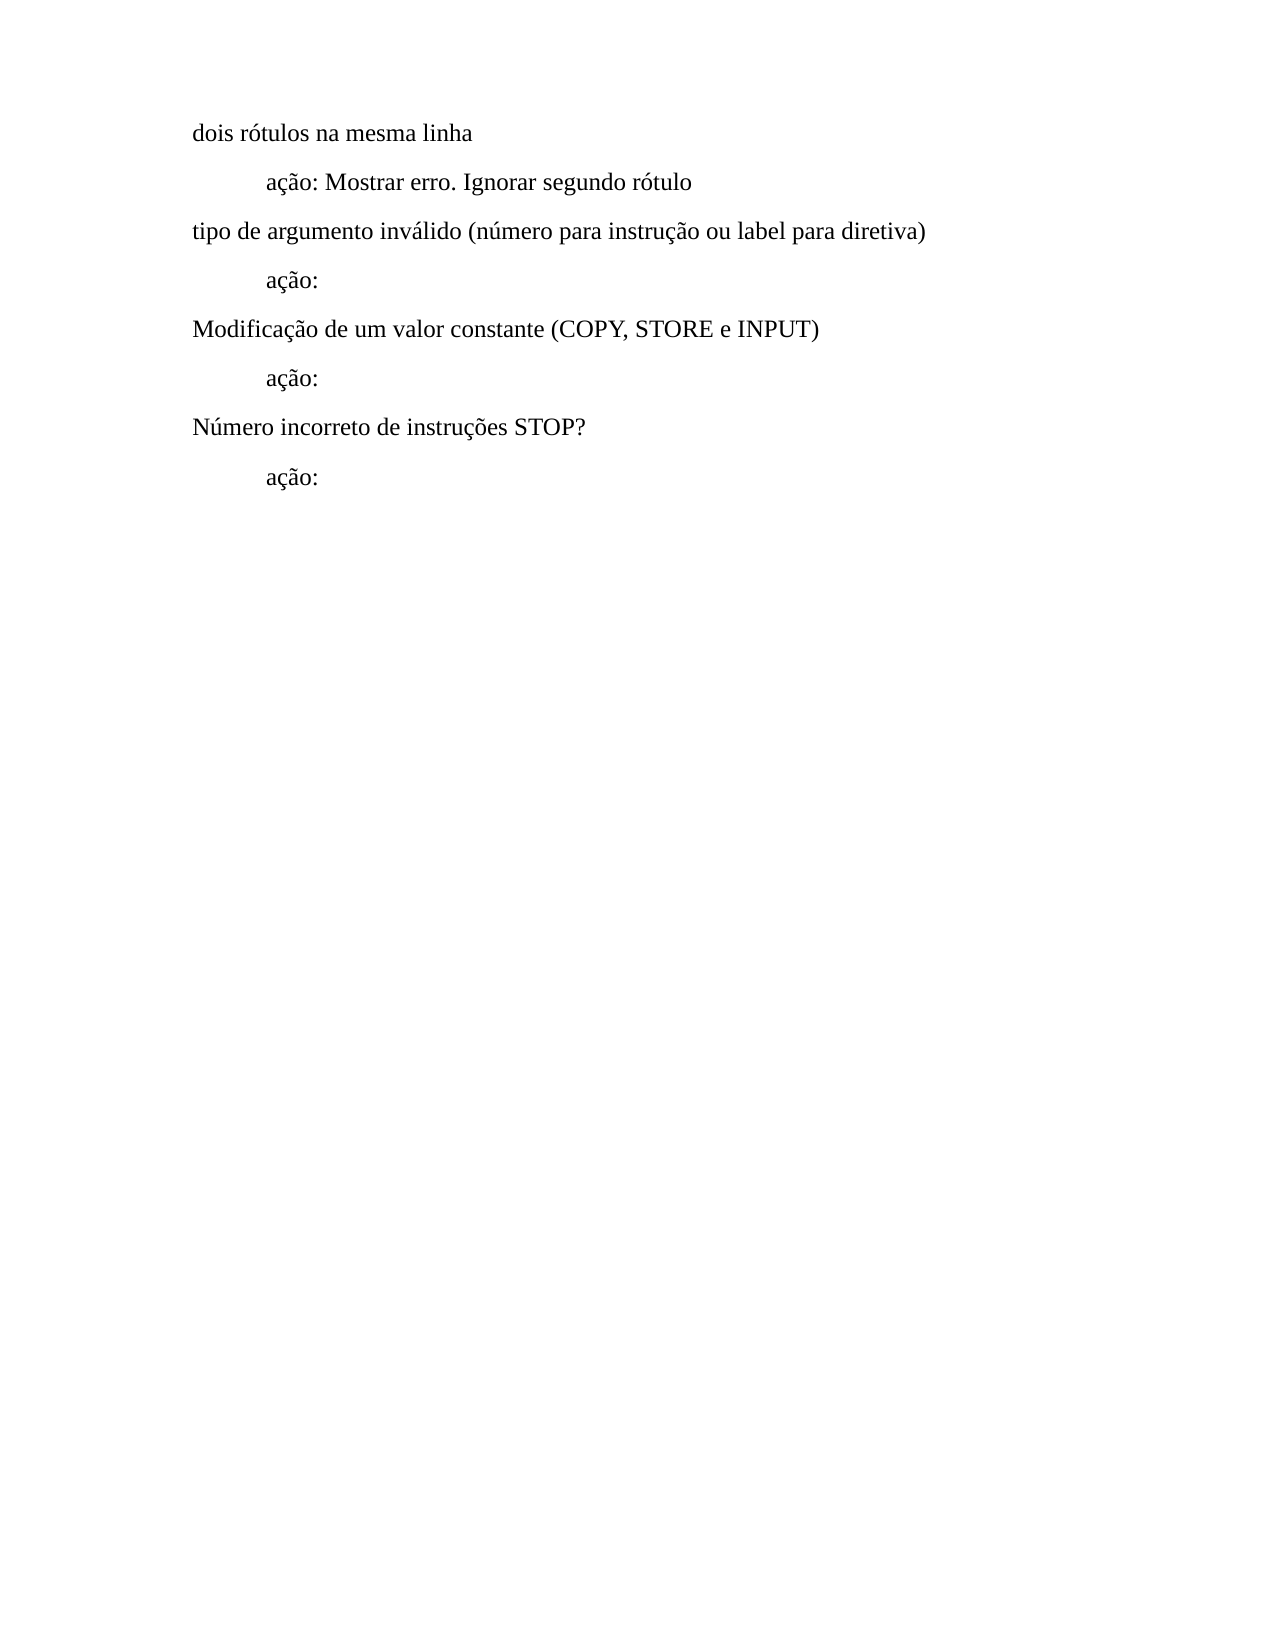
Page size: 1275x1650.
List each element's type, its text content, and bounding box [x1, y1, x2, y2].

text dois rótulos na mesma linha [118, 118, 1157, 147]
text tipo de argumento inválido (número para instrução ou label para diretiva) [118, 216, 1157, 245]
text Modificação de um valor constante (COPY, STORE e INPUT) [118, 314, 1157, 343]
text ação: [118, 462, 1157, 490]
text ação: [118, 363, 1157, 392]
text ação: [118, 265, 1157, 294]
text ação: Mostrar erro. Ignorar segundo rótulo [118, 167, 1157, 196]
text Número incorreto de instruções STOP? [118, 412, 1157, 441]
